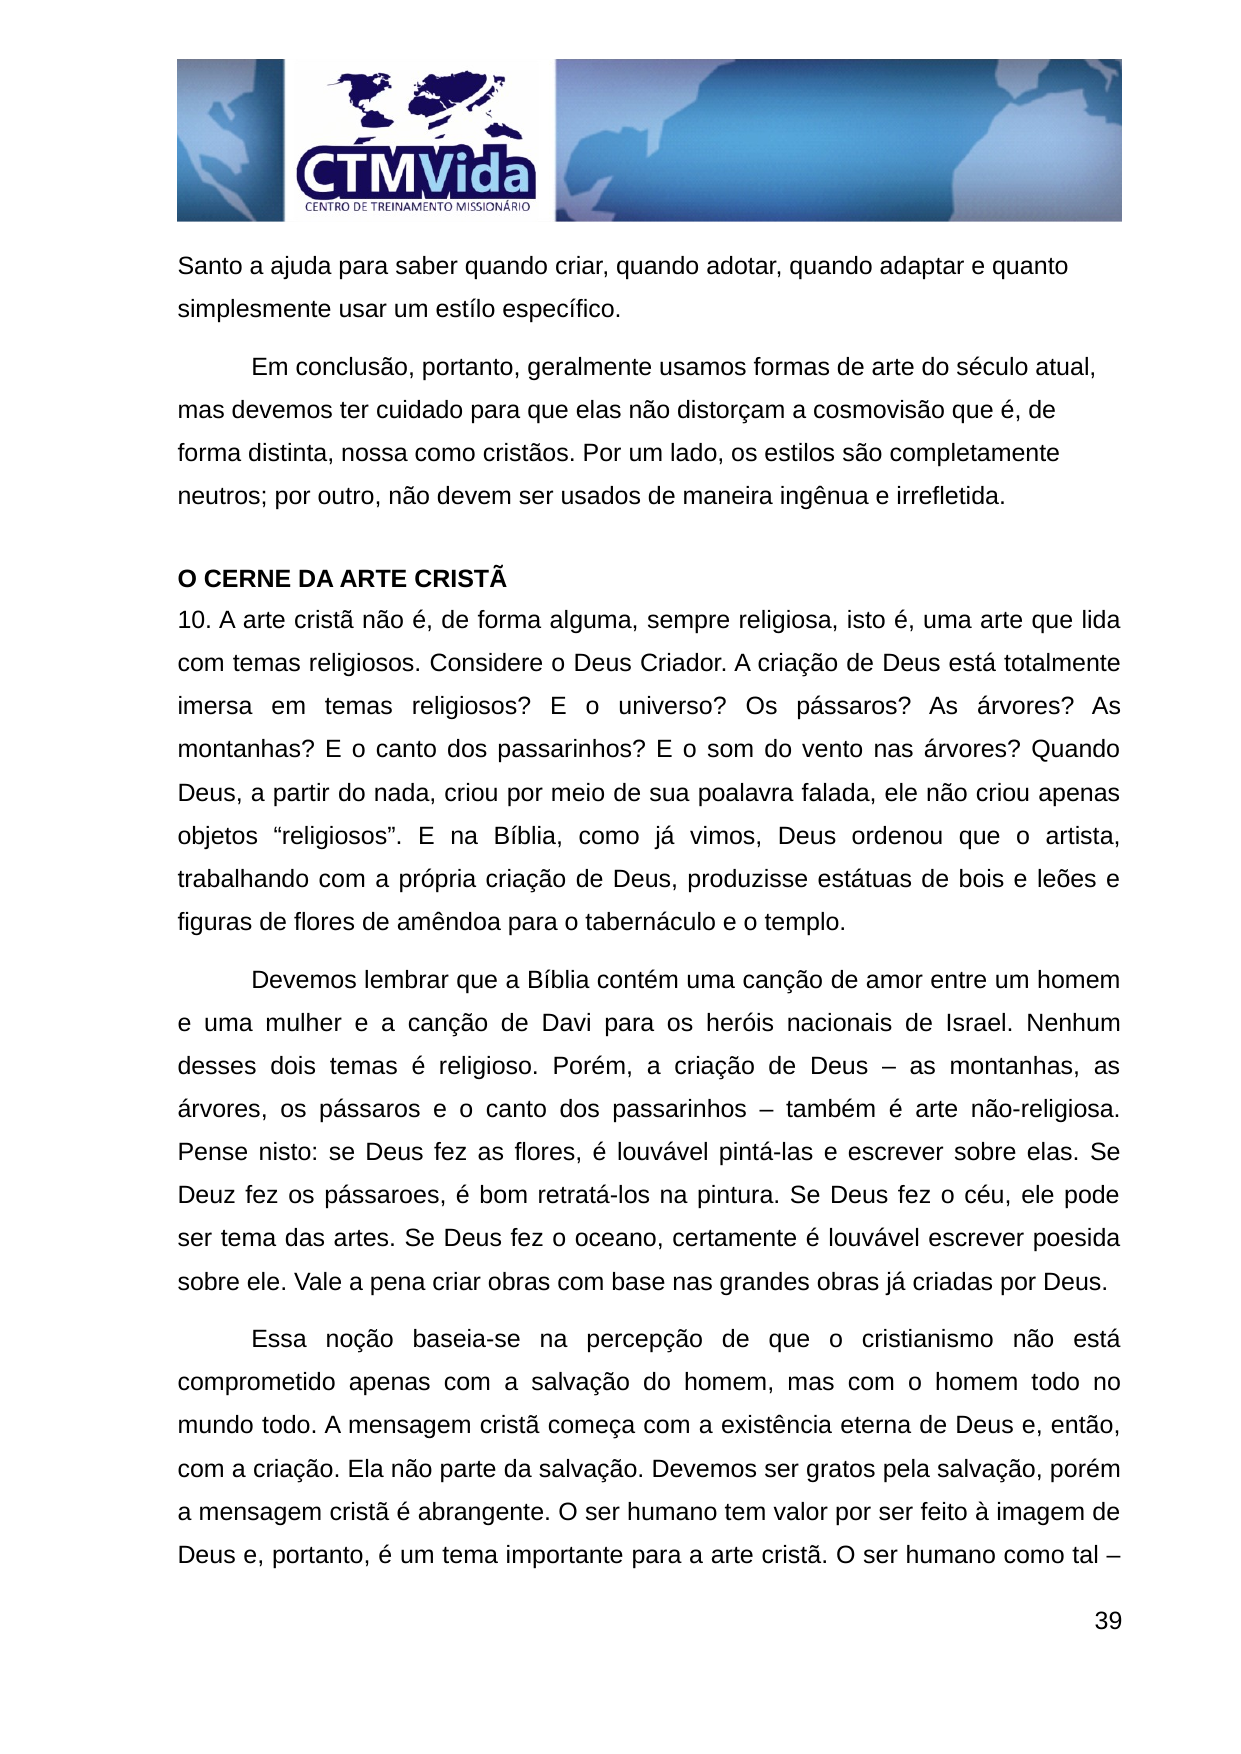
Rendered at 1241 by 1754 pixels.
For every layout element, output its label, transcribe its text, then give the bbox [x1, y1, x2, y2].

text Devemos lembrar que a Bíblia contém uma canção de amor entre um homem e uma mulher e a canção de Davi para os heróis nacionais de Israel. Nenhum desses dois temas é religioso. Porém, a criação de Deus – as montanhas, as árvores, os pássaros e o canto dos passarinhos – também é arte não-religiosa. Pense nisto: se Deus fez as flores, é louvável pintá-las e escrever sobre elas. Se Deuz fez os pássaroes, é bom retratá-los na pintura. Se Deus fez o céu, ele pode ser tema das artes. Se Deus fez o oceano, certamente é louvável escrever poesida sobre ele. Vale a pena criar obras com base nas grandes obras já criadas por Deus. [177, 965, 1122, 1295]
picture [177, 59, 1122, 222]
subtitle O cerne da arte cristã [177, 564, 1122, 593]
text 10. A arte cristã não é, de forma alguma, sempre religiosa, isto é, uma arte que lida com temas religiosos. Considere o Deus Criador. A criação de Deus está totalmente imersa em temas religiosos? E o universo? Os pássaros? As árvores? As montanhas? E o canto dos passarinhos? E o som do vento nas árvores? Quando Deus, a partir do nada, criou por meio de sua poalavra falada, ele não criou apenas objetos “religiosos”. E na Bíblia, como já vimos, Deus ordenou que o artista, trabalhando com a própria criação de Deus, produzisse estátuas de bois e leões e figuras de flores de amêndoa para o tabernáculo e o templo. [177, 605, 1122, 936]
text Essa noção baseia-se na percepção de que o cristianismo não está comprometido apenas com a salvação do homem, mas com o homem todo no mundo todo. A mensagem cristã começa com a existência eterna de Deus e, então, com a criação. Ela não parte da salvação. Devemos ser gratos pela salvação, porém a mensagem cristã é abrangente. O ser humano tem valor por ser feito à imagem de Deus e, portanto, é um tema importante para a arte cristã. O ser humano como tal – [177, 1324, 1122, 1569]
text Em conclusão, portanto, geralmente usamos formas de arte do século atual, mas devemos ter cuidado para que elas não distorçam a cosmovisão que é, de forma distinta, nossa como cristãos. Por um lado, os estilos são completamente neutros; por outro, não devem ser usados de maneira ingênua e irrefletida. [177, 352, 1122, 510]
text Santo a ajuda para saber quando criar, quando adotar, quando adaptar e quanto simplesmente usar um estílo específico. [177, 251, 1122, 323]
